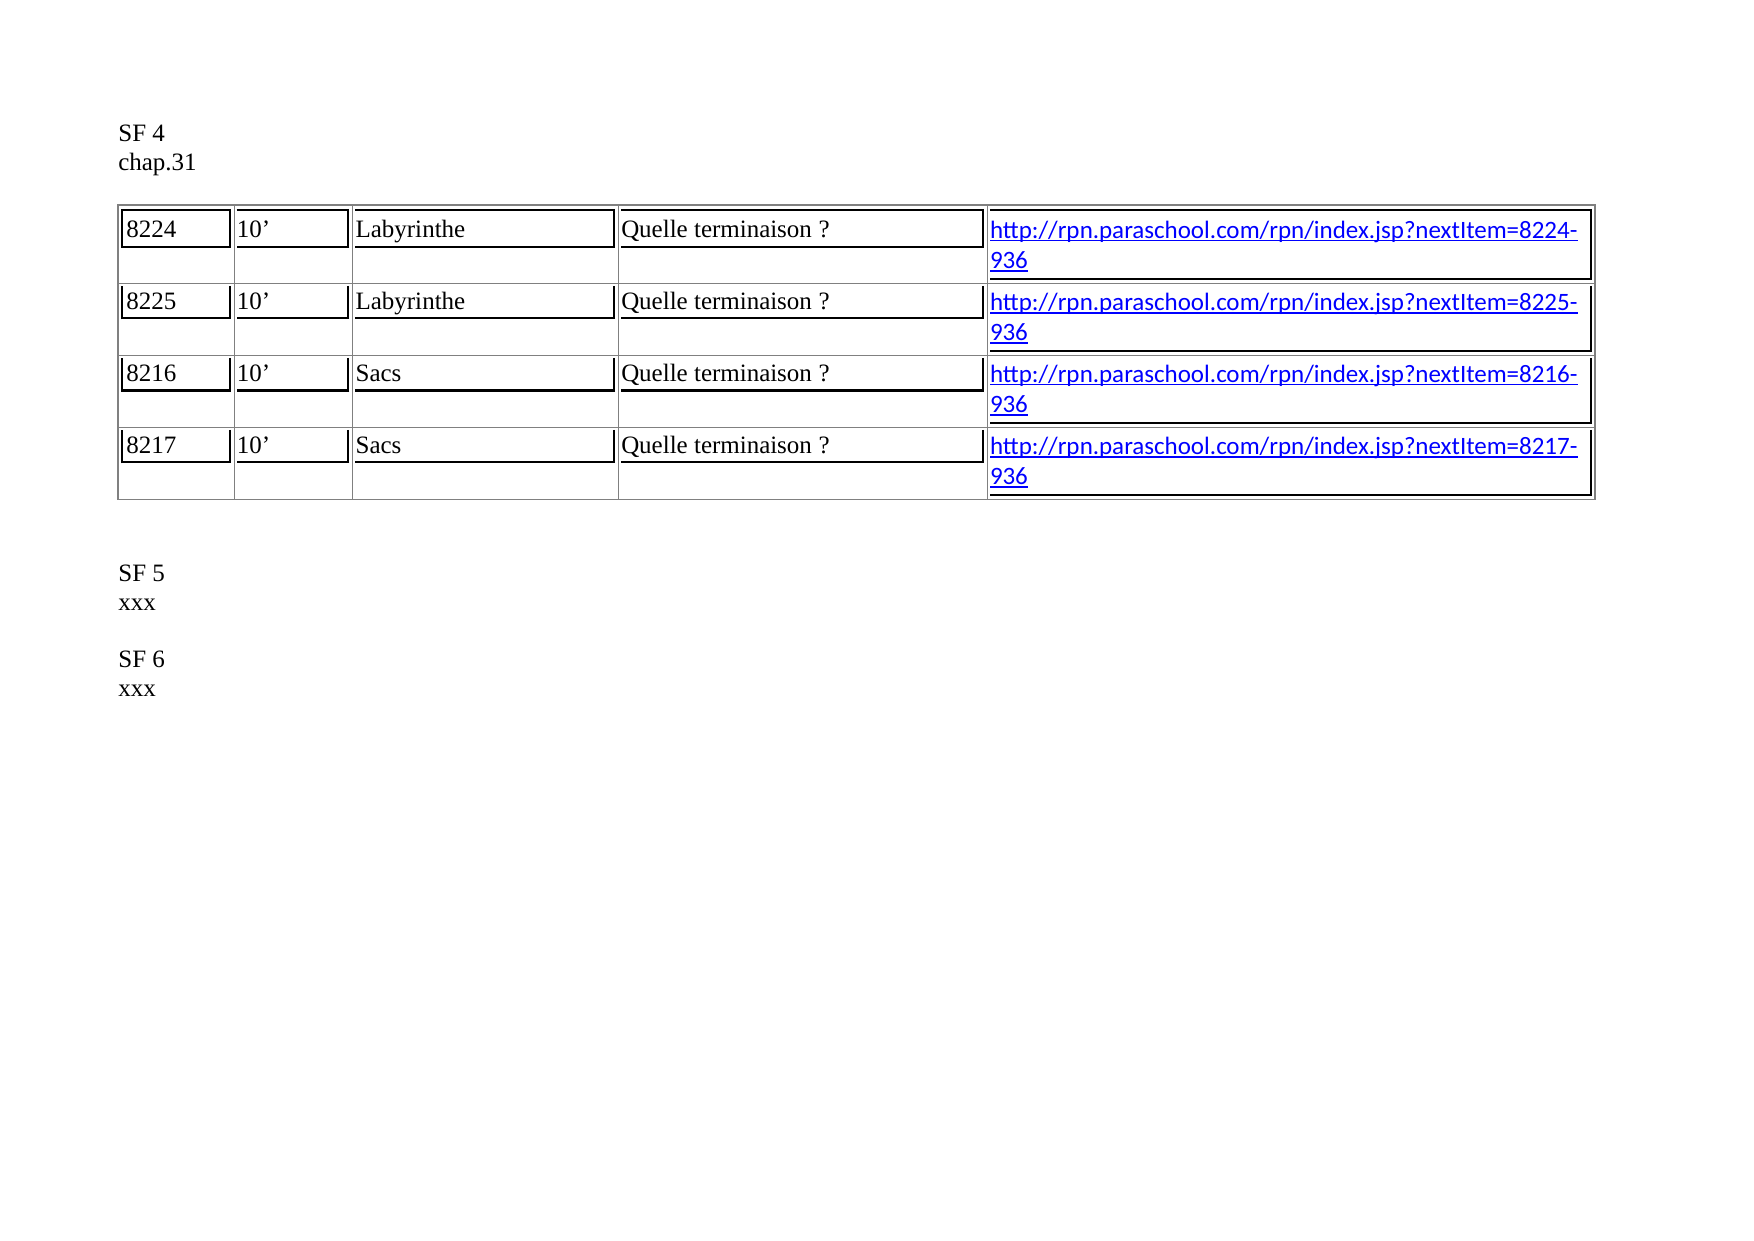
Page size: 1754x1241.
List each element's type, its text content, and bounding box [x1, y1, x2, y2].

table_cell 8225 [119, 284, 234, 355]
table_cell Labyrinthe [353, 284, 618, 355]
table_cell Quelle terminaison ? [619, 428, 987, 499]
table_cell http://rpn.paraschool.com/rpn/index.jsp?nextItem=8225-936 [988, 284, 1594, 355]
table_cell Quelle terminaison ? [619, 284, 987, 355]
table_header 10’ [235, 206, 352, 283]
table_cell 8216 [119, 356, 234, 427]
text xxx [118, 673, 1636, 702]
table_cell Sacs [353, 428, 618, 499]
table_header http://rpn.paraschool.com/rpn/index.jsp?nextItem=8224-936 [988, 206, 1594, 283]
table_cell 8217 [119, 428, 234, 499]
text SF 6 [118, 644, 1636, 673]
table_cell 10’ [235, 284, 352, 355]
table_cell http://rpn.paraschool.com/rpn/index.jsp?nextItem=8217-936 [988, 428, 1594, 499]
table_cell 10’ [235, 356, 352, 427]
table_cell http://rpn.paraschool.com/rpn/index.jsp?nextItem=8216-936 [988, 356, 1594, 427]
text chap.31 [118, 147, 1636, 176]
table_cell Sacs [353, 356, 618, 427]
table_header 8224 [119, 206, 234, 283]
table_header Quelle terminaison ? [619, 206, 987, 283]
table_cell Quelle terminaison ? [619, 356, 987, 427]
table_header Labyrinthe [353, 206, 618, 283]
text xxx [118, 587, 1636, 615]
text SF 5 [118, 558, 1636, 587]
text SF 4 [118, 118, 1636, 147]
table_cell 10’ [235, 428, 352, 499]
